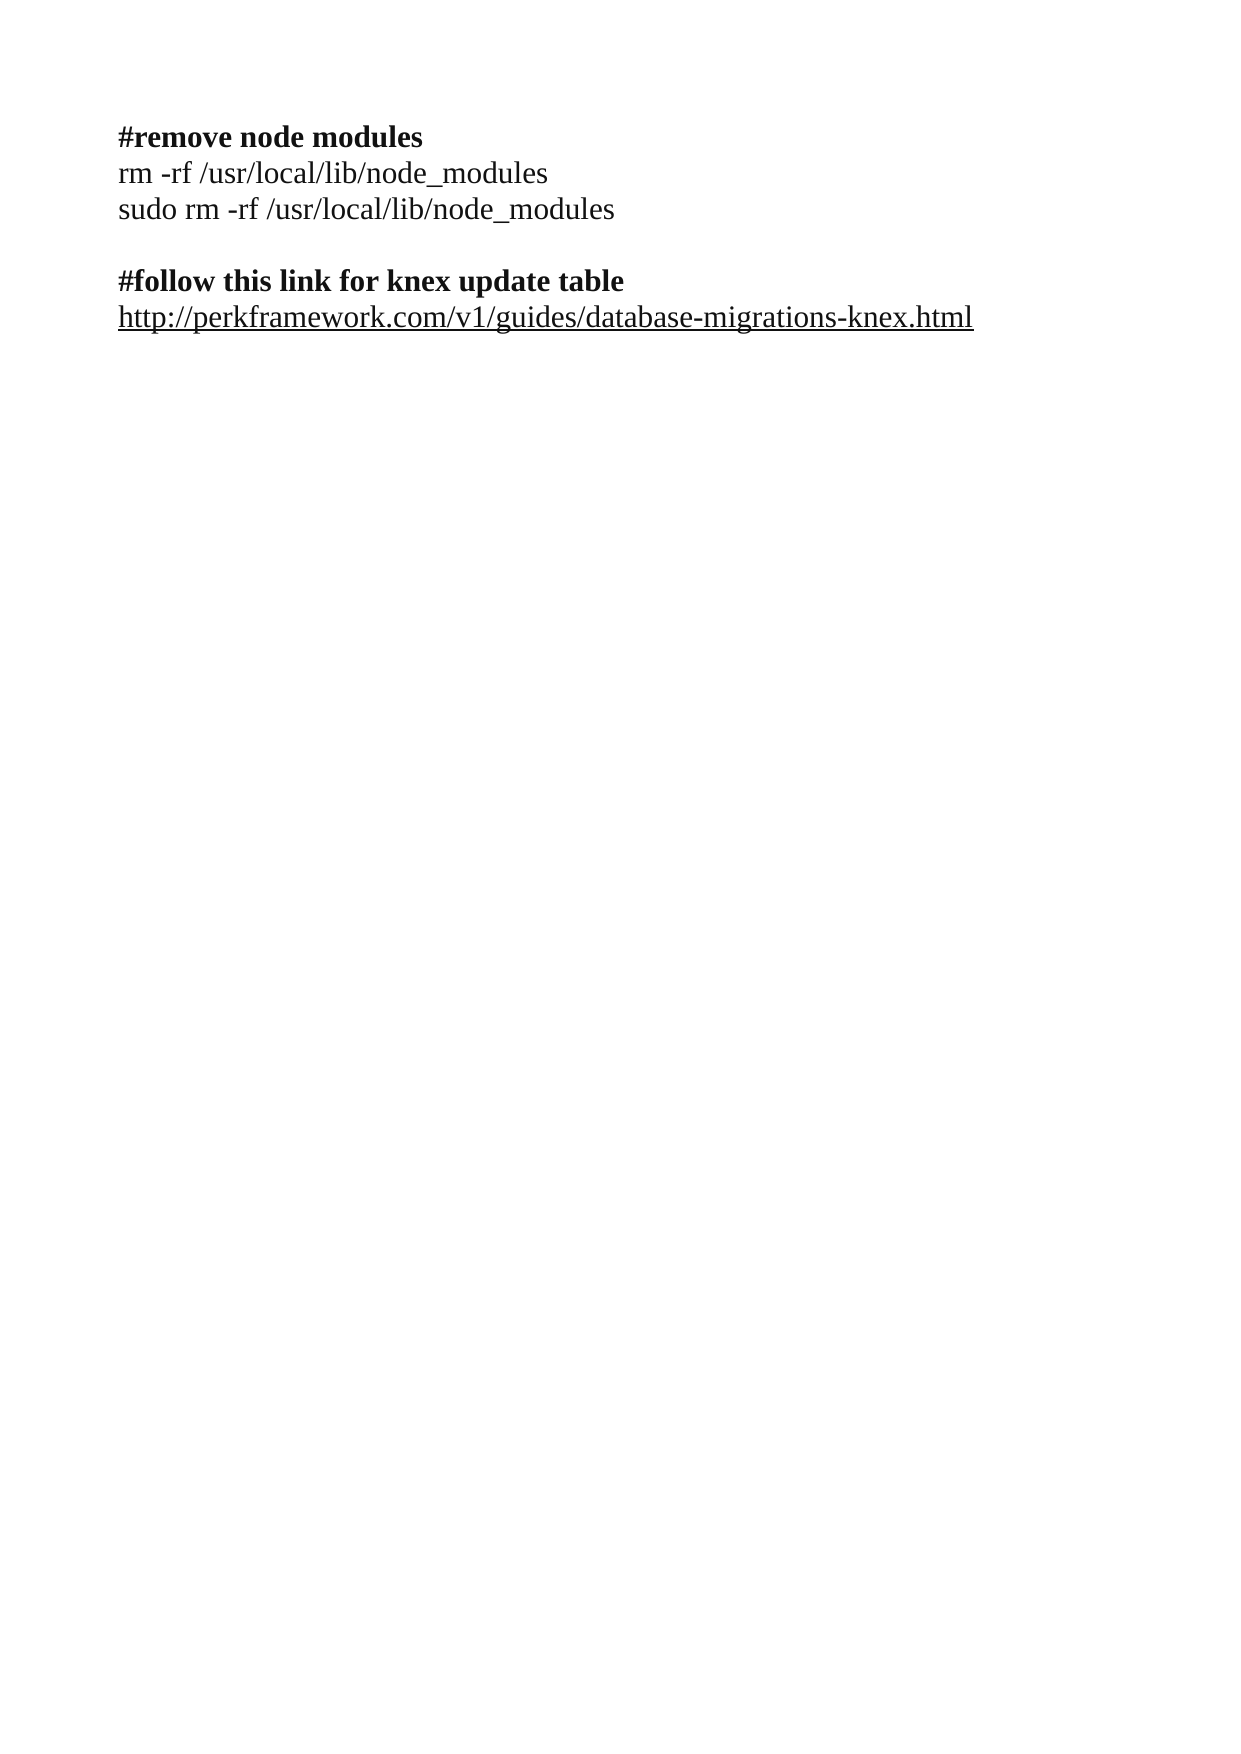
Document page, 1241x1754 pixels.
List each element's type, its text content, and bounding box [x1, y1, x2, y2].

text #remove node modules [118, 118, 1122, 154]
text #follow this link for knex update table [118, 262, 1122, 298]
text http://perkframework.com/v1/guides/database-migrations-knex.html [118, 298, 1122, 334]
text sudo rm -rf /usr/local/lib/node_modules [118, 190, 1122, 226]
text rm -rf /usr/local/lib/node_modules [118, 154, 1122, 190]
